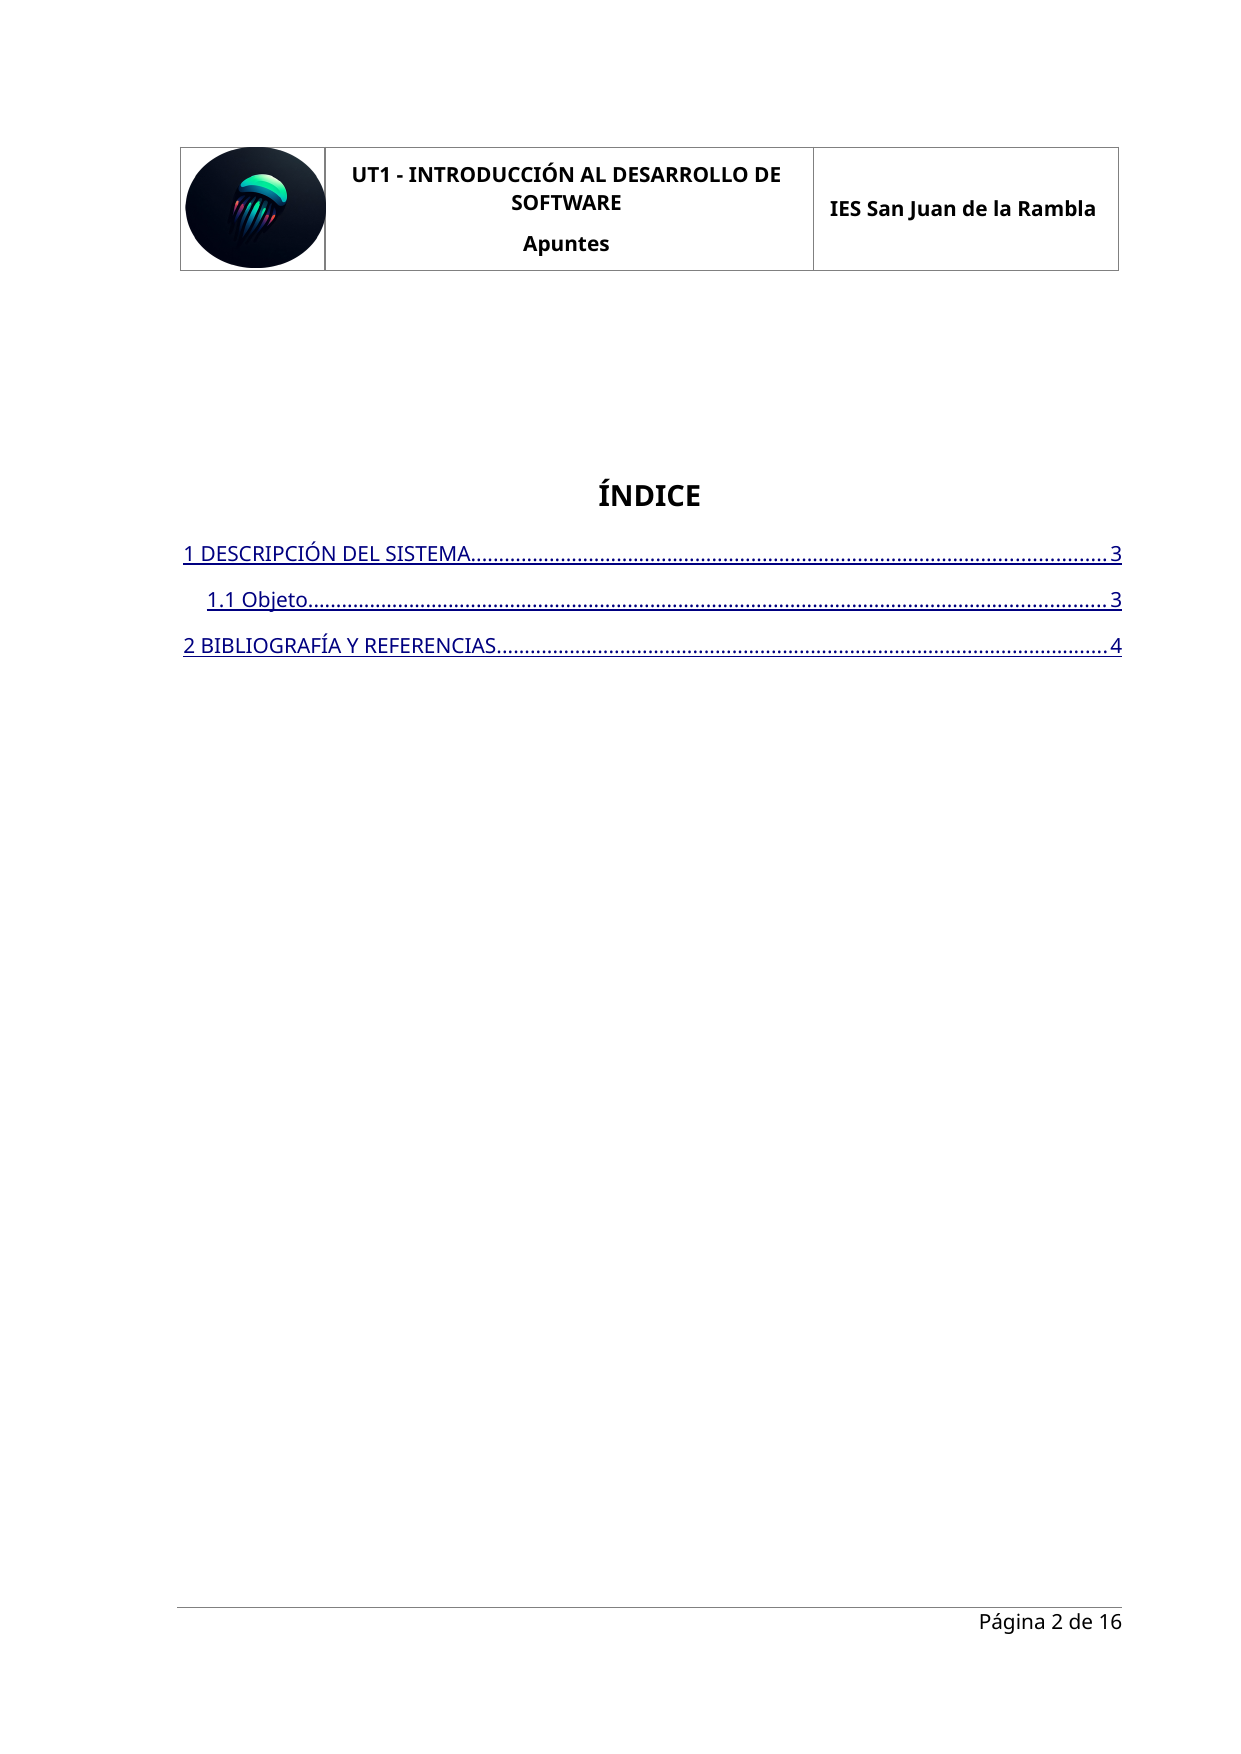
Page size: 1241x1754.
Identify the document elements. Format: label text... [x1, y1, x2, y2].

text 1.1 Objeto 3 [207, 585, 1122, 609]
subtitle ÍNDICE [177, 475, 1122, 515]
text 1 DESCRIPCIÓN DEL SISTEMA 3 [183, 539, 1122, 563]
picture [185, 147, 326, 268]
text 2 BIBLIOGRAFÍA Y REFERENCIAS 4 [183, 632, 1122, 656]
